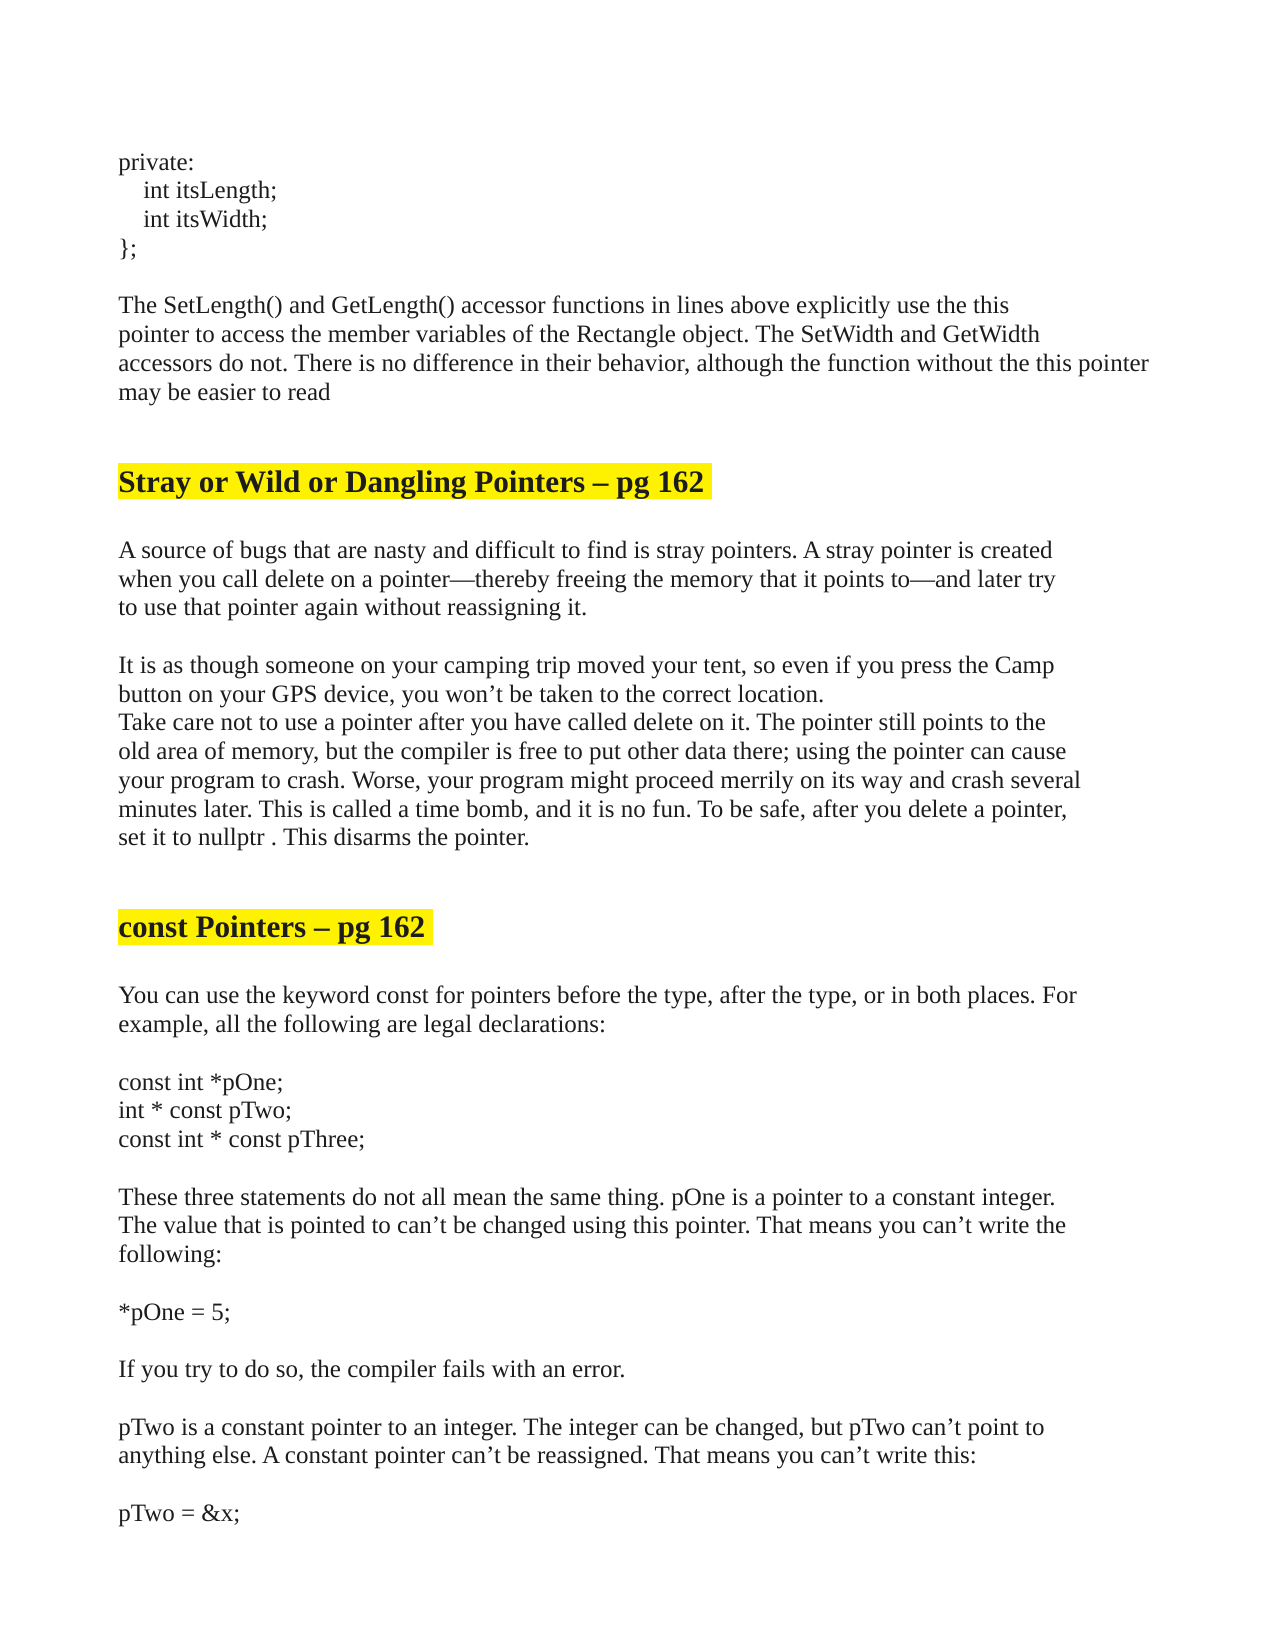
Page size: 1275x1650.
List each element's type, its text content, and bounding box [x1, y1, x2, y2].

text your program to crash. Worse, your program might proceed merrily on its way and crash several [118, 765, 1157, 794]
text A source of bugs that are nasty and difficult to find is stray pointers. A stray pointer is created [118, 535, 1157, 564]
text These three statements do not all mean the same thing. pOne is a pointer to a constant integer. [118, 1182, 1157, 1211]
text when you call delete on a pointer—thereby freeing the memory that it points to—and later try [118, 564, 1157, 592]
text int * const pTwo; [118, 1096, 1157, 1124]
text int itsWidth; [118, 204, 1157, 233]
text pointer to access the member variables of the Rectangle object. The SetWidth and GetWidth [118, 319, 1157, 348]
text You can use the keyword const for pointers before the type, after the type, or in both places. For [118, 981, 1157, 1009]
text const int *pOne; [118, 1067, 1157, 1096]
text accessors do not. There is no difference in their behavior, although the function without the this pointer may be easier to read [118, 348, 1157, 406]
text following: [118, 1239, 1157, 1268]
text anything else. A constant pointer can’t be reassigned. That means you can’t write this: [118, 1441, 1157, 1469]
text pTwo = &x; [118, 1498, 1157, 1527]
text Take care not to use a pointer after you have called delete on it. The pointer still points to the [118, 707, 1157, 736]
text private: [118, 147, 1157, 176]
text }; [118, 233, 1157, 262]
text old area of memory, but the compiler is free to put other data there; using the pointer can cause [118, 736, 1157, 765]
text int itsLength; [118, 176, 1157, 204]
text example, all the following are legal declarations: [118, 1009, 1157, 1038]
text button on your GPS device, you won’t be taken to the correct location. [118, 679, 1157, 707]
text *pOne = 5; [118, 1297, 1157, 1326]
text If you try to do so, the compiler fails with an error. [118, 1354, 1157, 1383]
text It is as though someone on your camping trip moved your tent, so even if you press the Camp [118, 650, 1157, 679]
text pTwo is a constant pointer to an integer. The integer can be changed, but pTwo can’t point to [118, 1412, 1157, 1441]
text const Pointers – pg 162 [118, 909, 1157, 945]
text The value that is pointed to can’t be changed using this pointer. That means you can’t write the [118, 1211, 1157, 1239]
text const int * const pThree; [118, 1124, 1157, 1153]
text minutes later. This is called a time bomb, and it is no fun. To be safe, after you delete a pointer, [118, 794, 1157, 822]
text to use that pointer again without reassigning it. [118, 592, 1157, 621]
text The SetLength() and GetLength() accessor functions in lines above explicitly use the this [118, 291, 1157, 319]
text set it to nullptr . This disarms the pointer. [118, 822, 1157, 851]
text Stray or Wild or Dangling Pointers – pg 162 [118, 463, 1157, 499]
